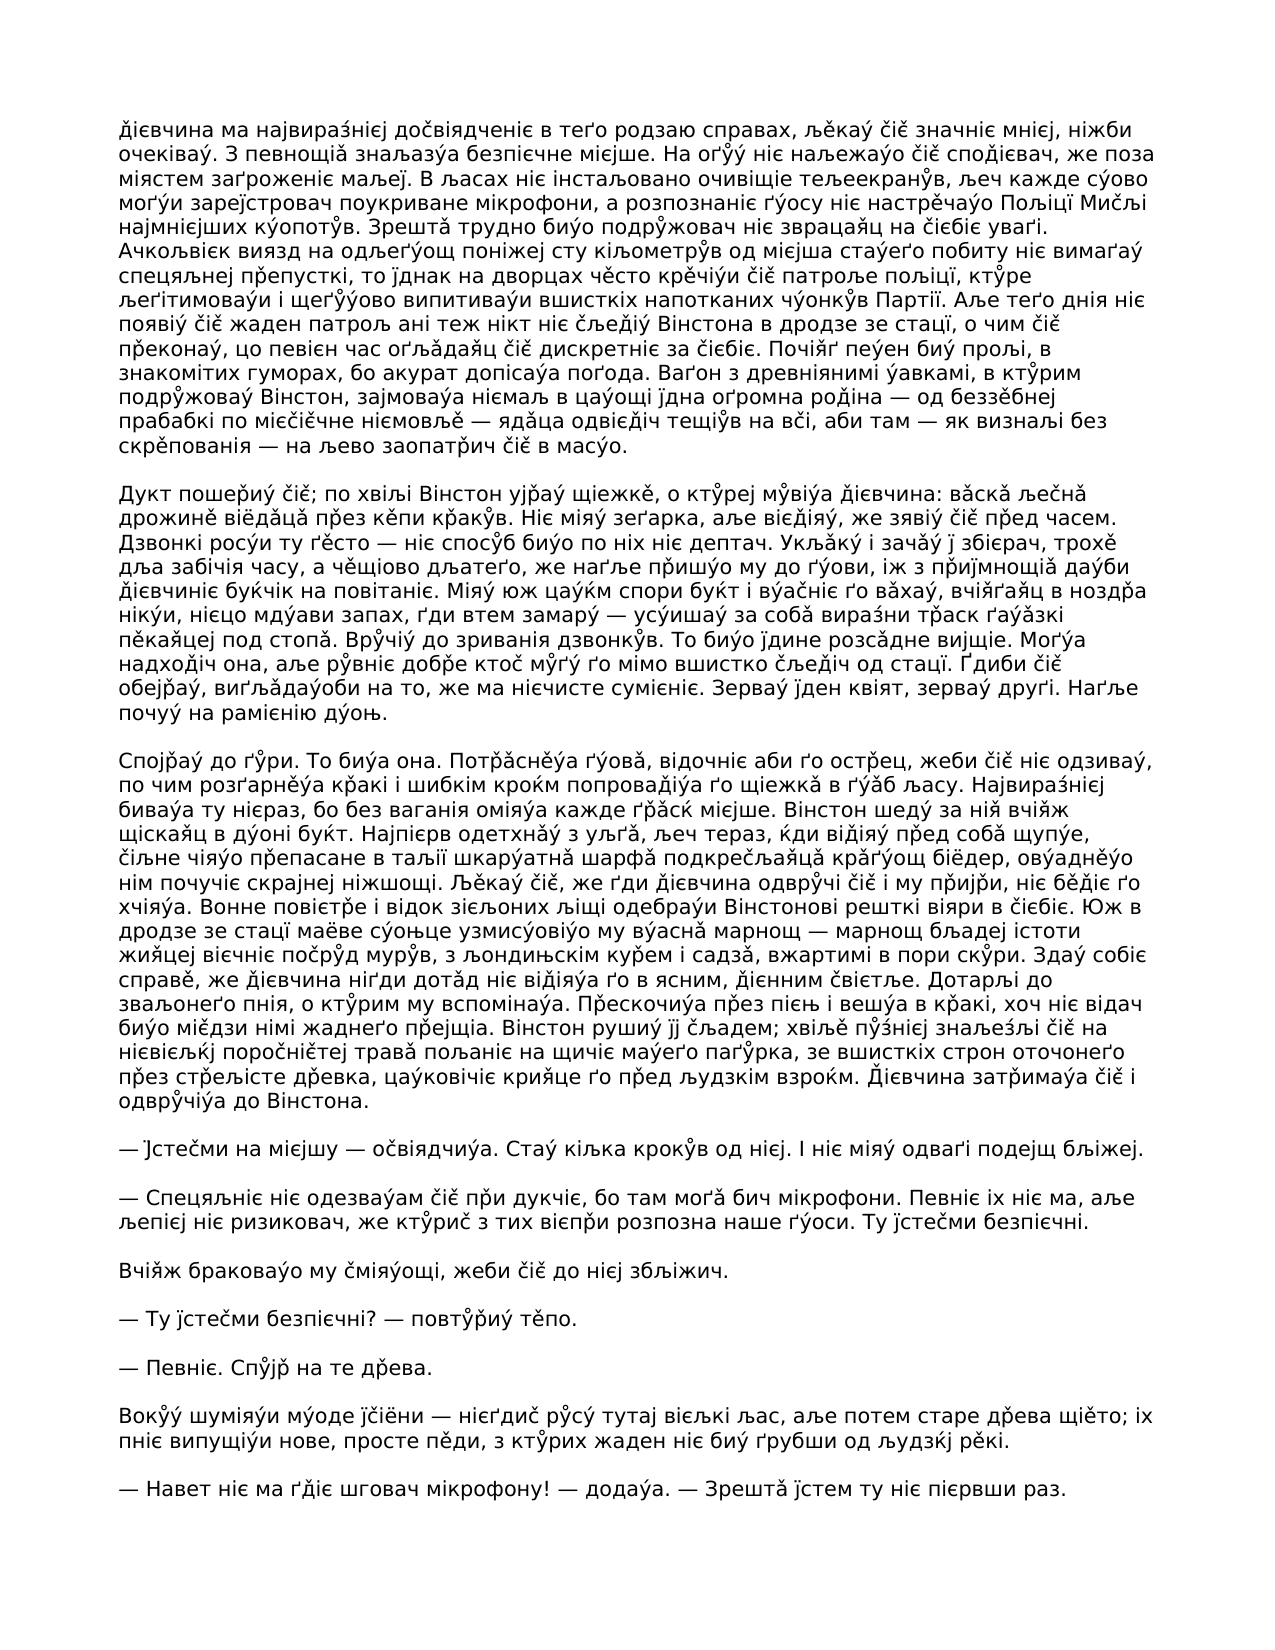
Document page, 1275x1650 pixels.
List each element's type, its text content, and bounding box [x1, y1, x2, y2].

text — Навет ніє ма ґд̌іє шговач мікрофону! — додау́а. — Зрешта̌ ȷ̈стем ту ніє пієрвши раз. [118, 1477, 1157, 1502]
text — Певніє. Спу̊јр̌ на те др̌ева. [118, 1356, 1157, 1380]
text д̌ієвчина ма највираз́нієј дос̌віядченіє в теґо родзаю справах, ље̌кау́ с̌іє̌ значніє мнієј, ніжби очеківау́. З певнощіа̌ знаљазу́а безпієчне мієјше. На оґу̊у́ ніє наљежау́о с̌іє̌ спод̌ієвач, же поза міястем заґроженіє маљеȷ̈. В љасах ніє інстаљовано очивіщіе тељеекрану̊в, љеч кажде су́ово моґу́и зареȷ̈стровач поукриване мікрофони, а розпознаніє ґу́осу ніє настре̌чау́о Пољіцї Мис̌љі најмнієјших ку́опоту̊в. Зрешта̌ трудно биу́о подру̊жовач ніє зврацая̌ц на с̌ієбіє уваґі. Ачкољвієк виязд на одљеґу́ощ поніжеј сту кіљометру̊в од мієјша стау́еґо побиту ніє вимаґау́ спецяљнеј пр̌епусткі, то ȷ̈днак на дворцах че̌сто кре̌чіу́и с̌іє̌ патроље пољіцї, кту̊ре љеґітимовау́и і щеґу̊у́ово випитивау́и вшисткіх напотканих чу́онку̊в Партії. Аље теґо днія ніє появіу́ с̌іє̌ жаден патрољ ані теж нікт ніє с̌љед̌іу́ Вінстона в дродзе зе стацї, о чим с̌іє̌ пр̌еконау́, цо певієн час оґља̌дая̌ц с̌іє̌ дискретніє за с̌ієбіє. Почія̌ґ пеу́ен биу́ прољі, в знакомітих гуморах, бо акурат допісау́а поґода. Ваґон з древніянимі у́авкамі, в кту̊рим подру̊жовау́ Вінстон, зајмовау́а ніємаљ в цау́ощі ȷ̈дна оґромна род̌іна — од беззе̌бнеј прабабкі по мієс̌іє̌чне ніємовље̌ — яда̌ца одвієд̌іч тещіу̊в на вс̌і, аби там — як визнаљі без скре̌пованія — на љево заопатр̌ич с̌іє̌ в масу́о. [118, 118, 1157, 458]
text Воку̊у́ шуміяу́и му́оде ȷ̈с̌іёни — нієґдис̌ ру̊су́ тутај вієљкі љас, аље потем старе др̌ева щіе̌то; іх пніє випущіу́и нове, просте пе̌ди, з кту̊рих жаден ніє биу́ ґрубши од људзќј ре̌кі. [118, 1404, 1157, 1453]
text — Ту ȷ̈стес̌ми безпієчні? — повту̊р̌иу́ те̌по. [118, 1307, 1157, 1332]
text — Ј̈стес̌ми на мієјшу — ос̌віядчиу́а. Стау́ кіљка кроку̊в од нієј. І ніє міяу́ одваґі подејщ бљіжеј. [118, 1137, 1157, 1162]
text — Спецяљніє ніє одезвау́ам с̌іє̌ пр̌и дукчіє, бо там моґа̌ бич мікрофони. Певніє іх ніє ма, аље љепієј ніє ризиковач, же кту̊рис̌ з тих вієпр̌и розпозна наше ґу́оси. Ту ȷ̈стес̌ми безпієчні. [118, 1186, 1157, 1234]
text Дукт пошер̌иу́ с̌іє̌; по хвіљі Вінстон ујр̌ау́ щіежке̌, о кту̊реј му̊віу́а д̌ієвчина: ва̌ска̌ љес̌на̌ дрожине̌ віёда̌ца̌ пр̌ез ке̌пи кр̌аку̊в. Ніє міяу́ зеґарка, аље вієд̌іяу́, же зявіу́ с̌іє̌ пр̌ед часем. Дзвонкі росу́и ту ґе̌сто — ніє спосу̊б биу́о по ніх ніє дептач. Укља̌ку́ і зача̌у́ ȷ̈ збієрач, трохе̌ дља забічія часу, а че̌щіово дљатеґо, же наґље пр̌ишу́о му до ґу́ови, іж з пр̌иȷ̈мнощіа̌ дау́би д̌ієвчиніє буќчік на повітаніє. Міяу́ юж цау́ќм спори буќт і ву́ас̌ніє ґо ва̌хау́, вчія̌ґая̌ц в ноздр̌а ніку́и, нієцо мду́ави запах, ґди втем замару́ — усу́ишау́ за соба̌ вираз́ни тр̌аск ґау́а̌зкі пе̌кая̌цеј под стопа̌. Вру̊чіу́ до зриванія дзвонку̊в. То биу́о ȷ̈дине розса̌дне вијщіе. Моґу́а надход̌іч она, аље ру̊вніє добр̌е ктос̌ му̊ґу́ ґо мімо вшистко с̌љед̌іч од стацї. Ґдиби с̌іє̌ обејр̌ау́, виґља̌дау́оби на то, же ма нієчисте сумієніє. Зервау́ ȷ̈ден квіят, зервау́ друґі. Наґље почуу́ на рамієнію ду́оњ. [118, 482, 1157, 725]
text Спојр̌ау́ до ґу̊ри. То биу́а она. Потр̌а̌сне̌у́а ґу́ова̌, відочніє аби ґо остр̌ец, жеби с̌іє̌ ніє одзивау́, по чим розґарне̌у́а кр̌акі і шибкім кроќм попровад̌іу́а ґо щіежка̌ в ґу́а̌б љасу. Највираз́нієј бивау́а ту нієраз, бо без ваганія оміяу́а кажде ґр̌а̌сќ мієјше. Вінстон шеду́ за нія̌ вчія̌ж щіская̌ц в ду́оні буќт. Најпієрв одетхна̌у́ з уљґа̌, љеч тераз, ќди від̌іяу́ пр̌ед соба̌ щупу́е, с̌іљне чіяу́о пр̌епасане в таљії шкару́атна̌ шарфа̌ подкрес̌љая̌ца̌ кра̌ґу́ощ біёдер, ову́адне̌у́о нім почучіє скрајнеј ніжшощі. Ље̌кау́ с̌іє̌, же ґди д̌ієвчина одвру̊чі с̌іє̌ і му пр̌ијр̌и, ніє бе̌д̌іє ґо хчіяу́а. Вонне повієтр̌е і відок зієљоних љіщі одебрау́и Вінстонові решткі віяри в с̌ієбіє. Юж в дродзе зе стацї маёве су́оњце узмису́овіу́о му ву́асна̌ марнощ — марнощ бљадеј істоти жия̌цеј вієчніє пос̌ру̊д муру̊в, з љондињскім кур̌ем і садза̌, вжартимі в пори ску̊ри. Здау́ собіє справе̌, же д̌ієвчина ніґди дота̌д ніє від̌іяу́а ґо в ясним, д̌ієнним с̌вієтље. Дотарљі до зваљонеґо пнія, о кту̊рим му вспомінау́а. Пр̌ескочиу́а пр̌ез пієњ і вешу́а в кр̌акі, хоч ніє відач биу́о міє̌дзи німі жаднеґо пр̌ејщіа. Вінстон рушиу́ ȷ̈ј с̌љадем; хвіље̌ пу̊з́нієј знаљез́љі с̌іє̌ на нієвієљќј порос̌ніє̌теј трава̌ пољаніє на щичіє мау́еґо паґу̊рка, зе вшисткіх строн оточонеґо пр̌ез стр̌ељісте др̌евка, цау́ковічіє крия̌це ґо пр̌ед људзкім взроќм. Д̌ієвчина затр̌имау́а с̌іє̌ і одвру̊чіу́а до Вінстона. [118, 749, 1157, 1113]
text Вчія̌ж браковау́о му с̌міяу́ощі, жеби с̌іє̌ до нієј збљіжич. [118, 1259, 1157, 1283]
